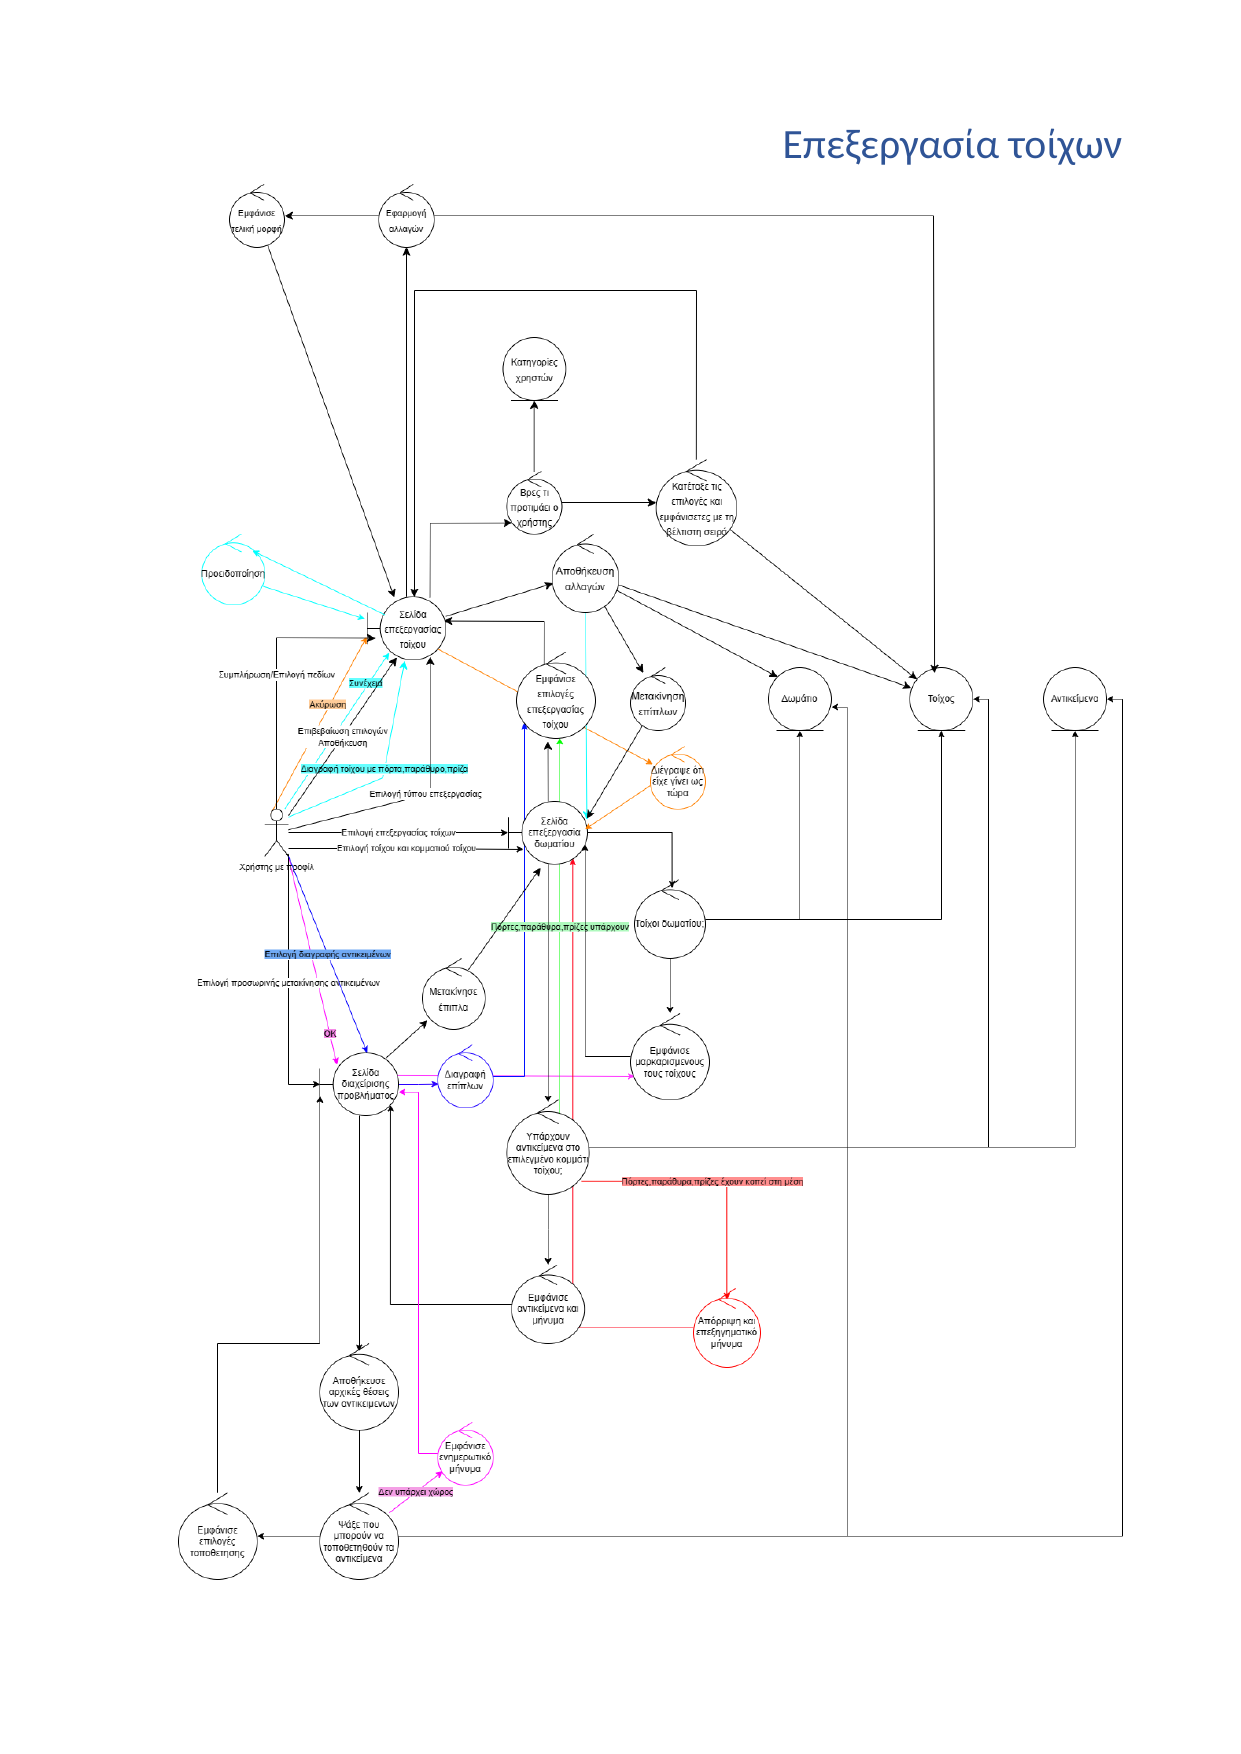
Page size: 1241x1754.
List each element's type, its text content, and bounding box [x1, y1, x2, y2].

text Επεξεργασία τοίχων [118, 118, 1122, 169]
picture [176, 182, 1131, 1581]
